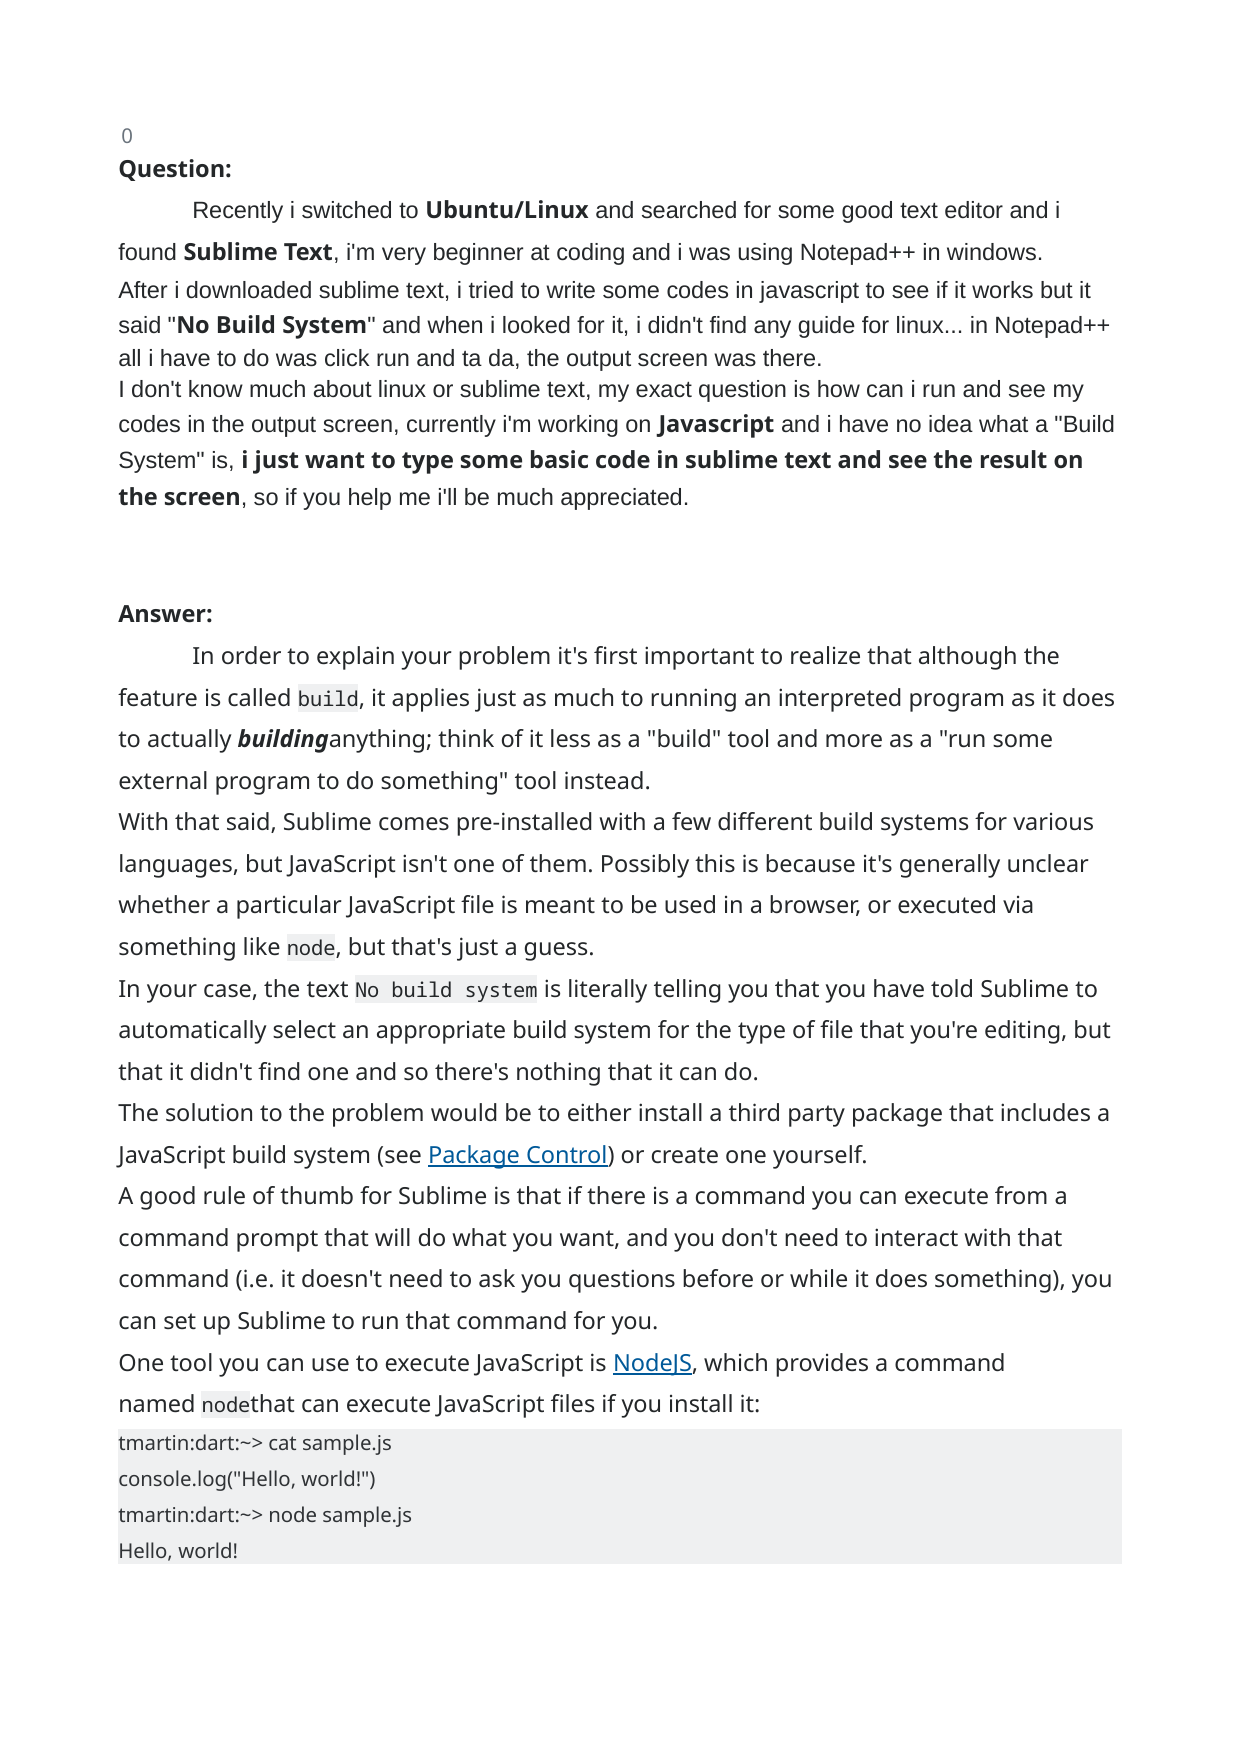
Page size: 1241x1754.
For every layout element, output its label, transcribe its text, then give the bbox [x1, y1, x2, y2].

text After i downloaded sublime text, i tried to write some codes in javascript to see if it works but it said "No Build System" and when i looked for it, i didn't find any guide for linux... in Notepad++ all i have to do was click run and ta da, the output screen was there. [118, 277, 1122, 371]
text tmartin:dart:~> cat sample.js [118, 1429, 1122, 1457]
text 0 [121, 121, 1119, 149]
text In your case, the text No build system is literally telling you that you have told Sublime to automatically select an appropriate build system for the type of file that you're editing, but that it didn't find one and so there's nothing that it can do. [118, 972, 1122, 1087]
text With that said, Sublime comes pre-installed with a few different build systems for various languages, but JavaScript isn't one of them. Possibly this is because it's generally unclear whether a particular JavaScript file is meant to be used in a browser, or executed via something like node, but that's just a guess. [118, 806, 1122, 962]
text console.log("Hello, world!") [118, 1465, 1122, 1493]
text One tool you can use to execute JavaScript is NodeJS, which provides a command named nodethat can execute JavaScript files if you install it: [118, 1346, 1122, 1419]
text Question: [118, 152, 1122, 184]
text Hello, world! [118, 1537, 1122, 1564]
text In order to explain your problem it's first important to realize that although the feature is called build, it applies just as much to running an interpreted program as it does to actually buildinganything; think of it less as a "build" tool and more as a "run some external program to do something" tool instead. [118, 639, 1122, 796]
text A good rule of thumb for Sublime is that if there is a command you can execute from a command prompt that will do what you want, and you don't need to interact with that command (i.e. it doesn't need to ask you questions before or while it does something), you can set up Sublime to run that command for you. [118, 1180, 1122, 1336]
text Answer: [118, 598, 1122, 630]
text The solution to the problem would be to either install a third party package that includes a JavaScript build system (see Package Control) or create one yourself. [118, 1097, 1122, 1170]
text I don't know much about linux or sublime text, my exact question is how can i run and see my codes in the output screen, currently i'm working on Javascript and i have no idea what a "Build System" is, i just want to type some basic code in sublime text and see the result on the screen, so if you help me i'll be much appreciated. [118, 375, 1122, 512]
text Recently i switched to Ubuntu/Linux and searched for some good text editor and i found Sublime Text, i'm very beginner at coding and i was using Notepad++ in windows. [118, 194, 1122, 267]
text tmartin:dart:~> node sample.js [118, 1501, 1122, 1529]
